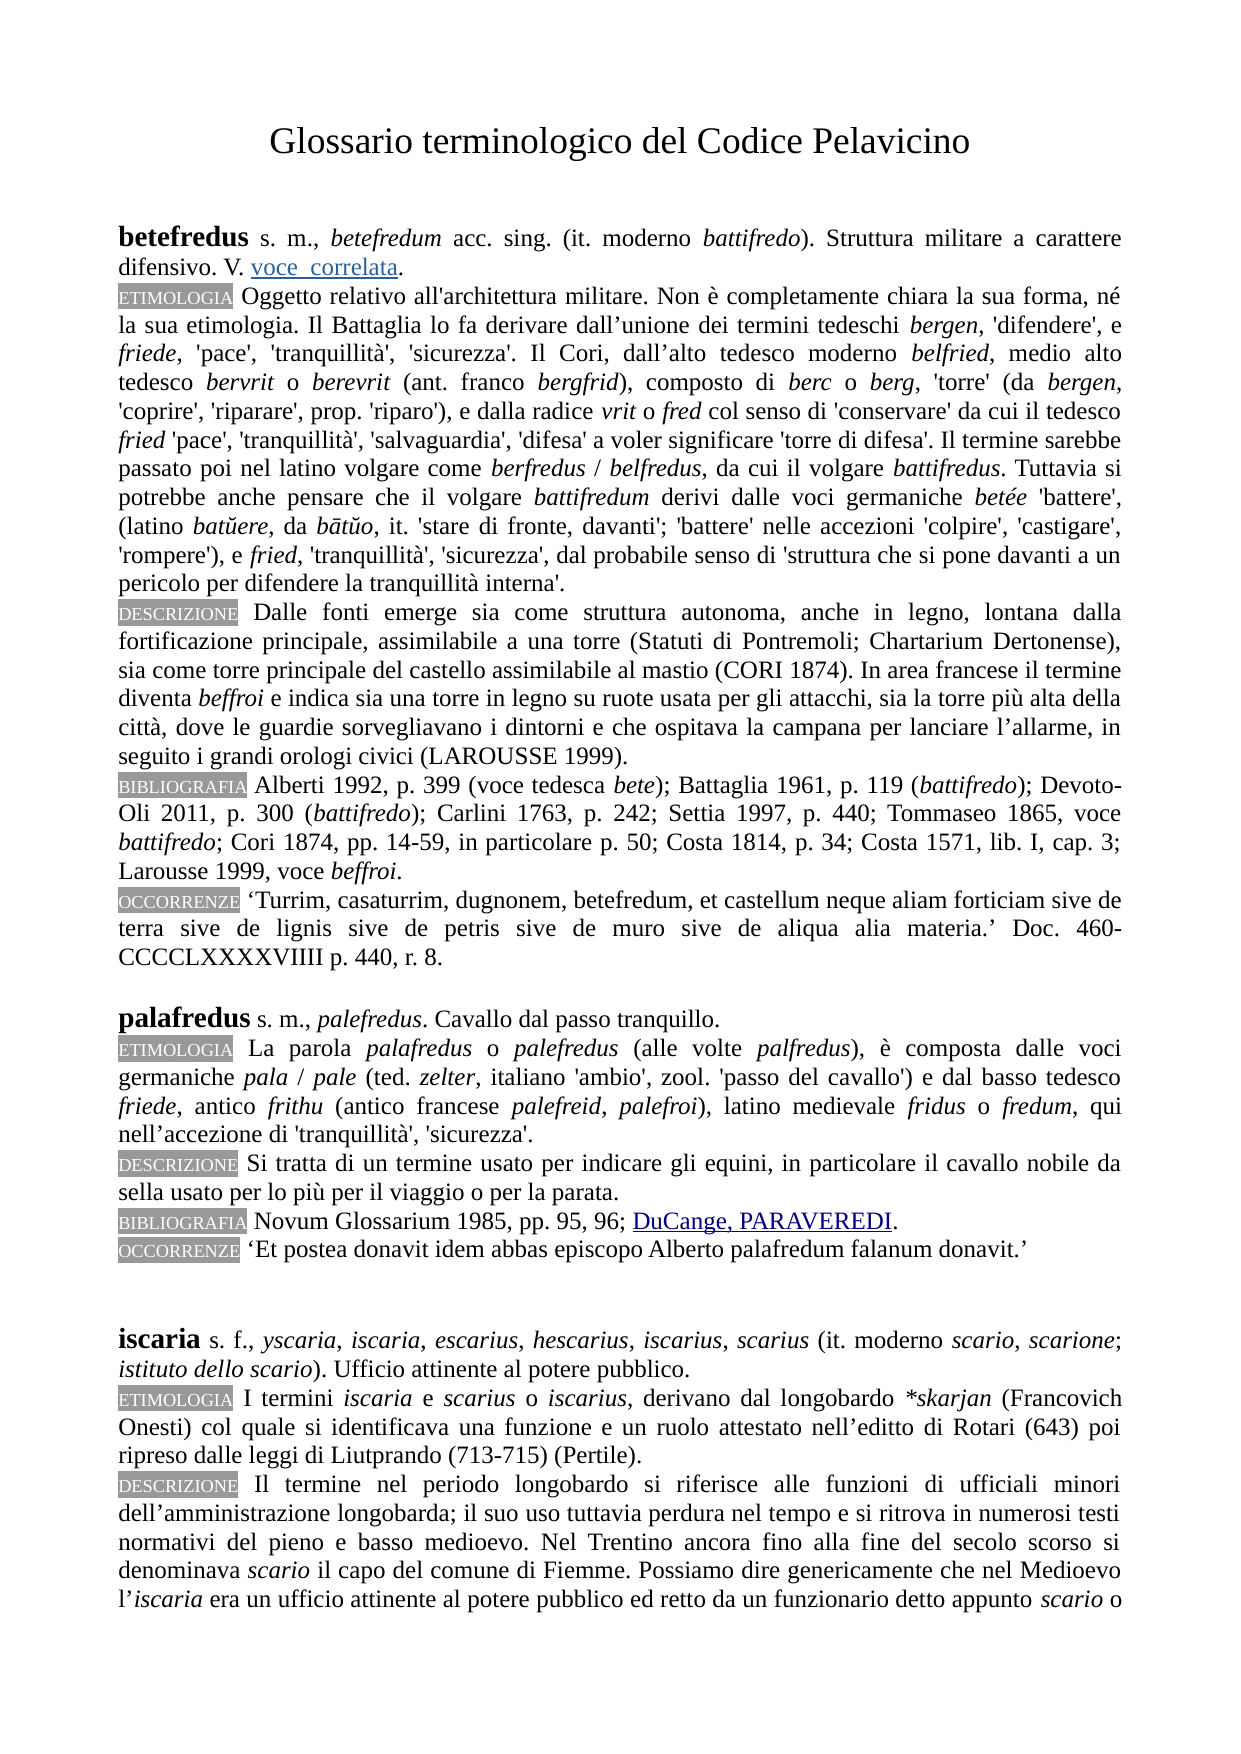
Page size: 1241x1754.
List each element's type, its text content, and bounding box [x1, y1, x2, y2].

text etimologia Oggetto relativo all'architettura militare. Non è completamente chiara la sua forma, né la sua etimologia. Il Battaglia lo fa derivare dall’unione dei termini tedeschi bergen, 'difendere', e friede, 'pace', 'tranquillità', 'sicurezza'. Il Cori, dall’alto tedesco moderno belfried, medio alto tedesco bervrit o berevrit (ant. franco bergfrid), composto di berc o berg, 'torre' (da bergen, 'coprire', 'riparare', prop. 'riparo'), e dalla radice vrit o fred col senso di 'conservare' da cui il tedesco fried 'pace', 'tranquillità', 'salvaguardia', 'difesa' a voler significare 'torre di difesa'. Il termine sarebbe passato poi nel latino volgare come berfredus / belfredus, da cui il volgare battifredus. Tuttavia si potrebbe anche pensare che il volgare battifredum derivi dalle voci germaniche betée 'battere', (latino batŭere, da bātŭo, it. 'stare di fronte, davanti'; 'battere' nelle accezioni 'colpire', 'castigare', 'rompere'), e fried, 'tranquillità', 'sicurezza', dal probabile senso di 'struttura che si pone davanti a un pericolo per difendere la tranquillità interna'. [118, 281, 1122, 597]
text betefredus s. m., betefredum acc. sing. (it. moderno battifredo). Struttura militare a carattere difensivo. V. voce_correlata. [118, 219, 1122, 281]
text bibliografia Novum Glossarium 1985, pp. 95, 96; DuCange, PARAVEREDI. [118, 1206, 1122, 1234]
text Glossario terminologico del Codice Pelavicino [118, 118, 1122, 161]
text etimologia La parola palafredus o palefredus (alle volte palfredus), è composta dalle voci germaniche pala / pale (ted. zelter, italiano 'ambio', zool. 'passo del cavallo') e dal basso tedesco friede, antico frithu (antico francese palefreid, palefroi), latino medievale fridus o fredum, qui nell’accezione di 'tranquillità', 'sicurezza'. [118, 1033, 1122, 1148]
text descrizione Si tratta di un termine usato per indicare gli equini, in particolare il cavallo nobile da sella usato per lo più per il viaggio o per la parata. [118, 1148, 1122, 1206]
text bibliografia Alberti 1992, p. 399 (voce tedesca bete); Battaglia 1961, p. 119 (battifredo); Devoto-Oli 2011, p. 300 (battifredo); Carlini 1763, p. 242; Settia 1997, p. 440; Tommaseo 1865, voce battifredo; Cori 1874, pp. 14-59, in particolare p. 50; Costa 1814, p. 34; Costa 1571, lib. I, cap. 3; Larousse 1999, voce beffroi. [118, 770, 1122, 885]
text palafredus s. m., palefredus. Cavallo dal passo tranquillo. [118, 1000, 1122, 1033]
text occorrenze ‘Turrim, casaturrim, dugnonem, betefredum, et castellum neque aliam forticiam sive de terra sive de lignis sive de petris sive de muro sive de aliqua alia materia.’ Doc. 460-CCCCLXXXXVIIII p. 440, r. 8. [118, 885, 1122, 971]
text iscaria s. f., yscaria, iscaria, escarius, hescarius, iscarius, scarius (it. moderno scario, scarione; istituto dello scario). Ufficio attinente al potere pubblico. [118, 1321, 1122, 1383]
text descrizione Dalle fonti emerge sia come struttura autonoma, anche in legno, lontana dalla fortificazione principale, assimilabile a una torre (Statuti di Pontremoli; Chartarium Dertonense), sia come torre principale del castello assimilabile al mastio (CORI 1874). In area francese il termine diventa beffroi e indica sia una torre in legno su ruote usata per gli attacchi, sia la torre più alta della città, dove le guardie sorvegliavano i dintorni e che ospitava la campana per lanciare l’allarme, in seguito i grandi orologi civici (LAROUSSE 1999). [118, 597, 1122, 770]
text etimologia I termini iscaria e scarius o iscarius, derivano dal longobardo *skarjan (Francovich Onesti) col quale si identificava una funzione e un ruolo attestato nell’editto di Rotari (643) poi ripreso dalle leggi di Liutprando (713-715) (Pertile). [118, 1383, 1122, 1469]
text descrizione Il termine nel periodo longobardo si riferisce alle funzioni di ufficiali minori dell’amministrazione longobarda; il suo uso tuttavia perdura nel tempo e si ritrova in numerosi testi normativi del pieno e basso medioevo. Nel Trentino ancora fino alla fine del secolo scorso si denominava scario il capo del comune di Fiemme. Possiamo dire genericamente che nel Medioevo l’iscaria era un ufficio attinente al potere pubblico ed retto da un funzionario detto appunto scario o [118, 1469, 1122, 1613]
text occorrenze ‘Et postea donavit idem abbas episcopo Alberto palafredum falanum donavit.’ [118, 1234, 1122, 1263]
